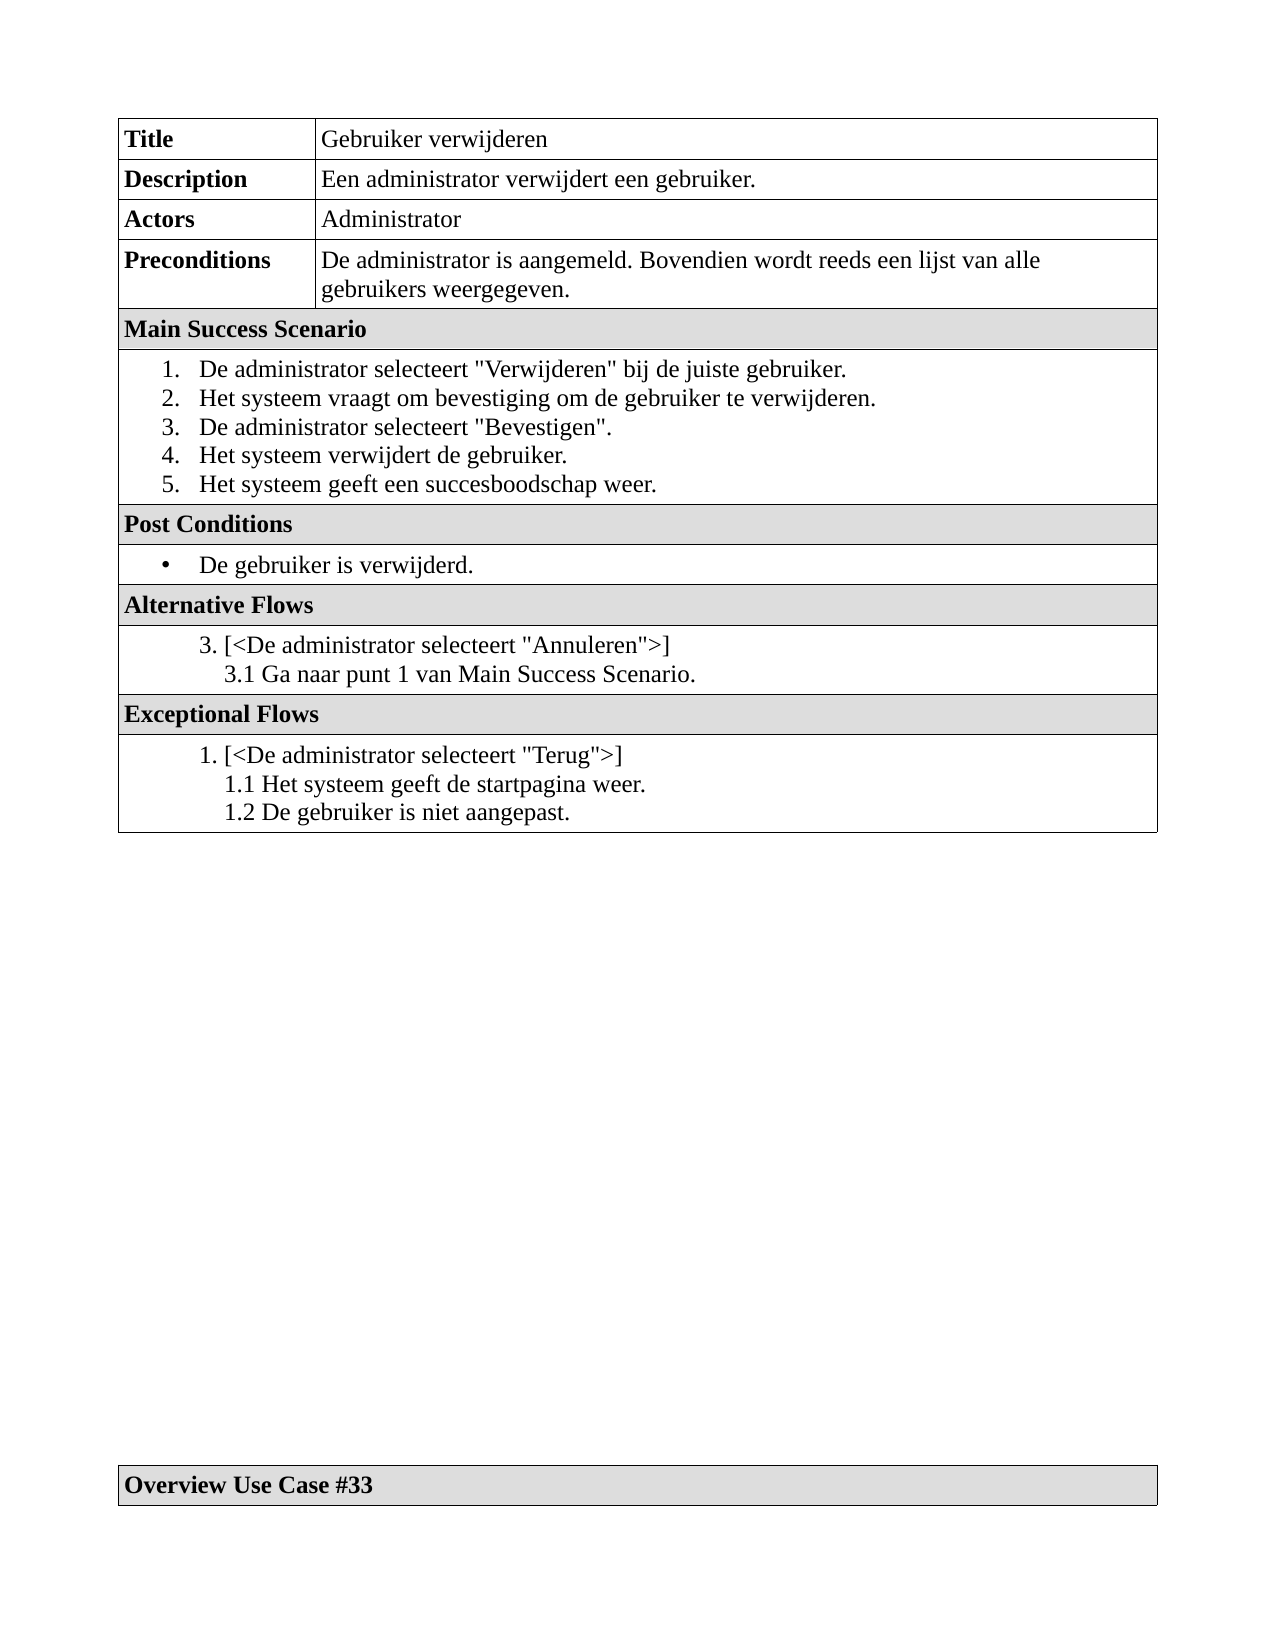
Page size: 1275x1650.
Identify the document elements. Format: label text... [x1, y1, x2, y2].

table_cell 3. [<De administrator selecteert "Annuleren">] 3.1 Ga naar punt 1 van Main Success Scenario. [119, 626, 1157, 694]
table_cell De administrator selecteert "Verwijderen" bij de juiste gebruiker. Het systeem vraagt om bevestiging om de gebruiker te verwijderen. De administrator selecteert "Bevestigen". Het systeem verwijdert de gebruiker. Het systeem geeft een succesboodschap weer. [119, 350, 1157, 504]
table_cell Post Conditions [119, 505, 1157, 544]
table_cell Exceptional Flows [119, 695, 1157, 734]
table_cell Description [119, 160, 315, 199]
table_cell Alternative Flows [119, 585, 1157, 625]
table_cell Main Success Scenario [119, 309, 1157, 348]
table_cell 1. [<De administrator selecteert "Terug">] 1.1 Het systeem geeft de startpagina weer. 1.2 De gebruiker is niet aangepast. [119, 735, 1157, 832]
table_cell Preconditions [119, 240, 315, 308]
table_cell De administrator is aangemeld. Bovendien wordt reeds een lijst van alle gebruikers weergegeven. [316, 240, 1157, 308]
table_cell Administrator [316, 200, 1157, 239]
table_cell Een administrator verwijdert een gebruiker. [316, 160, 1157, 199]
table_cell Title [119, 119, 315, 158]
table_cell Actors [119, 200, 315, 239]
table_header Overview Use Case #33 [119, 1466, 1157, 1505]
table_cell De gebruiker is verwijderd. [119, 545, 1157, 584]
table_cell Gebruiker verwijderen [316, 119, 1157, 158]
